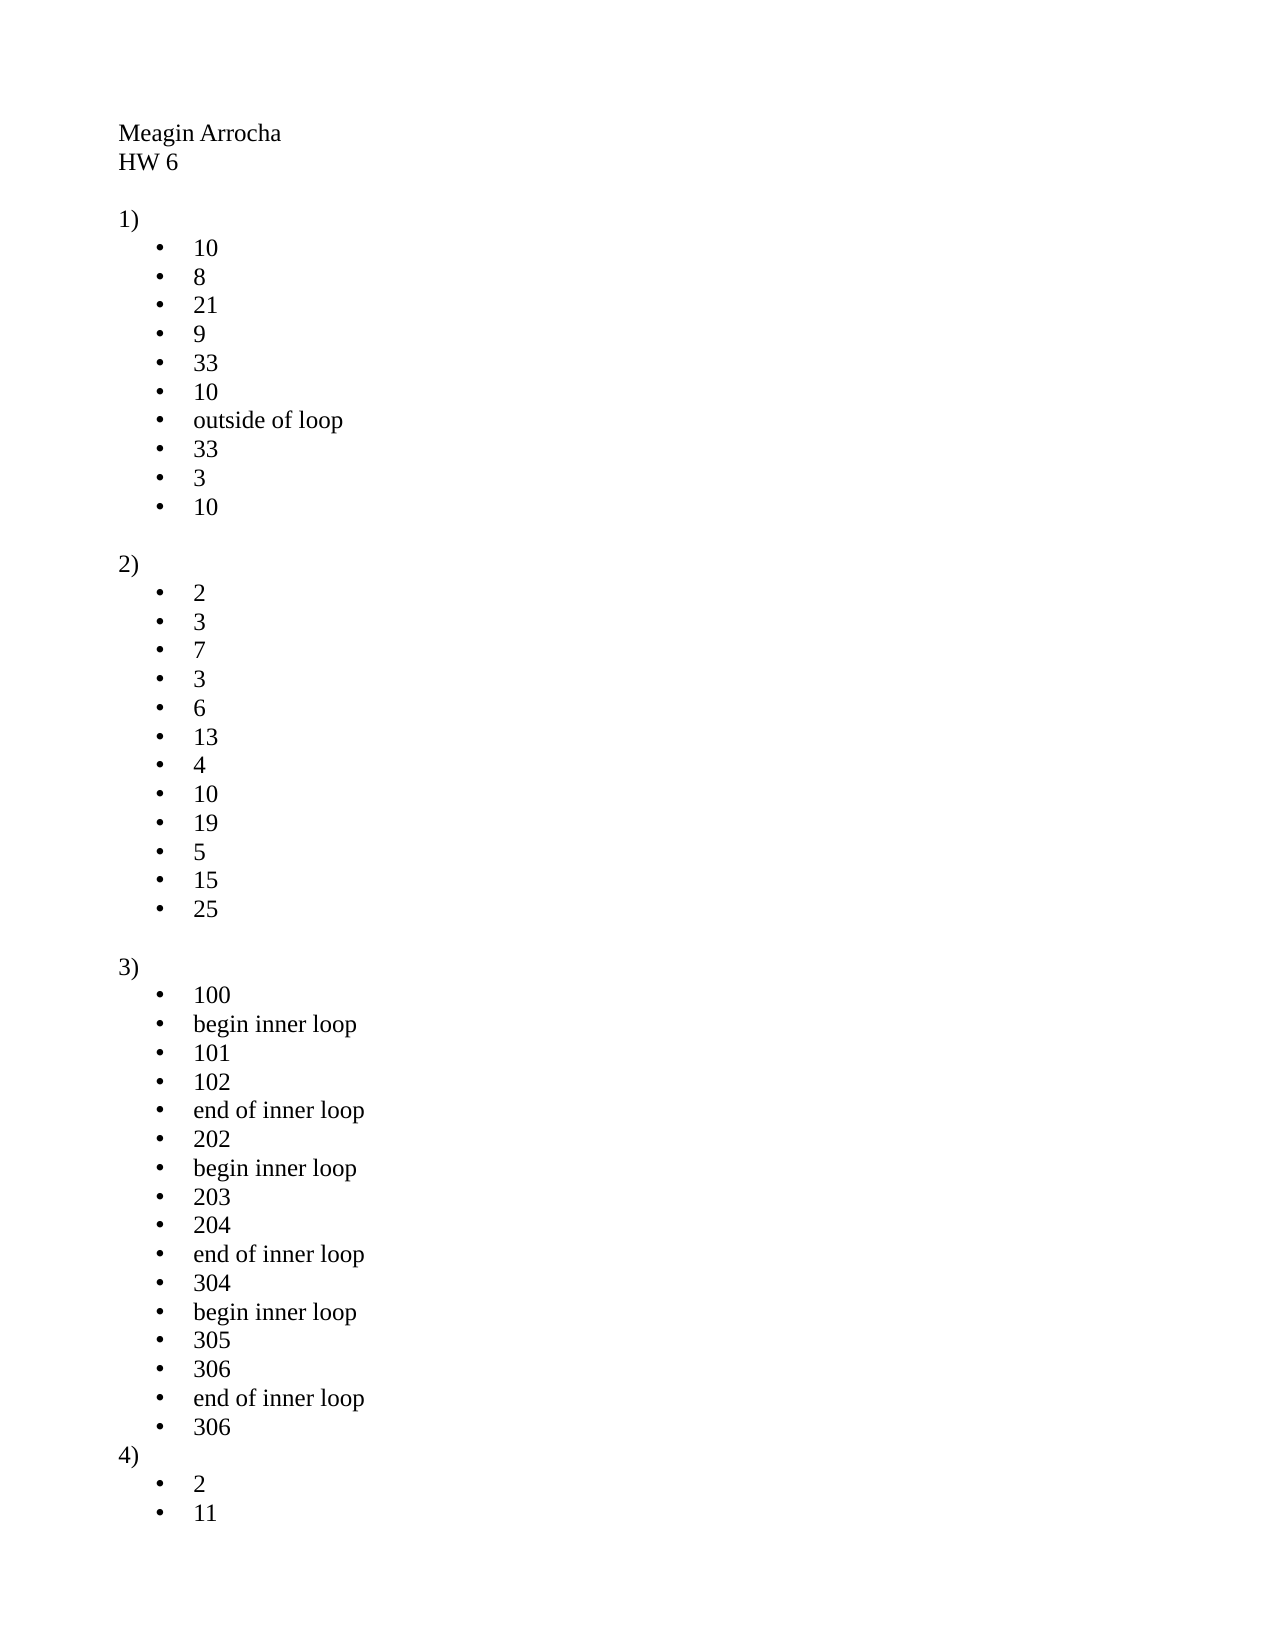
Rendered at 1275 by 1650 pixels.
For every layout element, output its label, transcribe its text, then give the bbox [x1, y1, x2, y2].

list 25 [156, 894, 1157, 923]
list 6 [156, 693, 1157, 722]
text Meagin Arrocha [118, 118, 1157, 147]
list 204 [156, 1211, 1157, 1239]
list 10 [156, 779, 1157, 808]
list 13 [156, 722, 1157, 751]
list 102 [156, 1067, 1157, 1096]
list 21 [156, 291, 1157, 319]
list 2 [156, 1469, 1157, 1498]
list begin inner loop [156, 1153, 1157, 1182]
list outside of loop [156, 406, 1157, 434]
list 10 [156, 233, 1157, 262]
list 202 [156, 1124, 1157, 1153]
list 15 [156, 866, 1157, 894]
list 9 [156, 319, 1157, 348]
list 203 [156, 1182, 1157, 1211]
list 33 [156, 434, 1157, 463]
text 4) [118, 1441, 1157, 1469]
text 2) [118, 549, 1157, 578]
list 7 [156, 636, 1157, 664]
list 304 [156, 1268, 1157, 1297]
text HW 6 [118, 147, 1157, 176]
text 3) [118, 952, 1157, 981]
list begin inner loop [156, 1009, 1157, 1038]
list 2 [156, 578, 1157, 607]
list 306 [156, 1412, 1157, 1441]
list end of inner loop [156, 1096, 1157, 1124]
list 3 [156, 607, 1157, 636]
list 10 [156, 492, 1157, 521]
list 306 [156, 1354, 1157, 1383]
list 4 [156, 751, 1157, 779]
list 100 [156, 981, 1157, 1009]
list begin inner loop [156, 1297, 1157, 1326]
text 1) [118, 204, 1157, 233]
list 5 [156, 837, 1157, 866]
list 8 [156, 262, 1157, 291]
list 19 [156, 808, 1157, 837]
list 10 [156, 377, 1157, 406]
list 305 [156, 1326, 1157, 1354]
list end of inner loop [156, 1239, 1157, 1268]
list 11 [156, 1498, 1157, 1527]
list 3 [156, 463, 1157, 492]
list 33 [156, 348, 1157, 377]
list 3 [156, 664, 1157, 693]
list 101 [156, 1038, 1157, 1067]
list end of inner loop [156, 1383, 1157, 1412]
